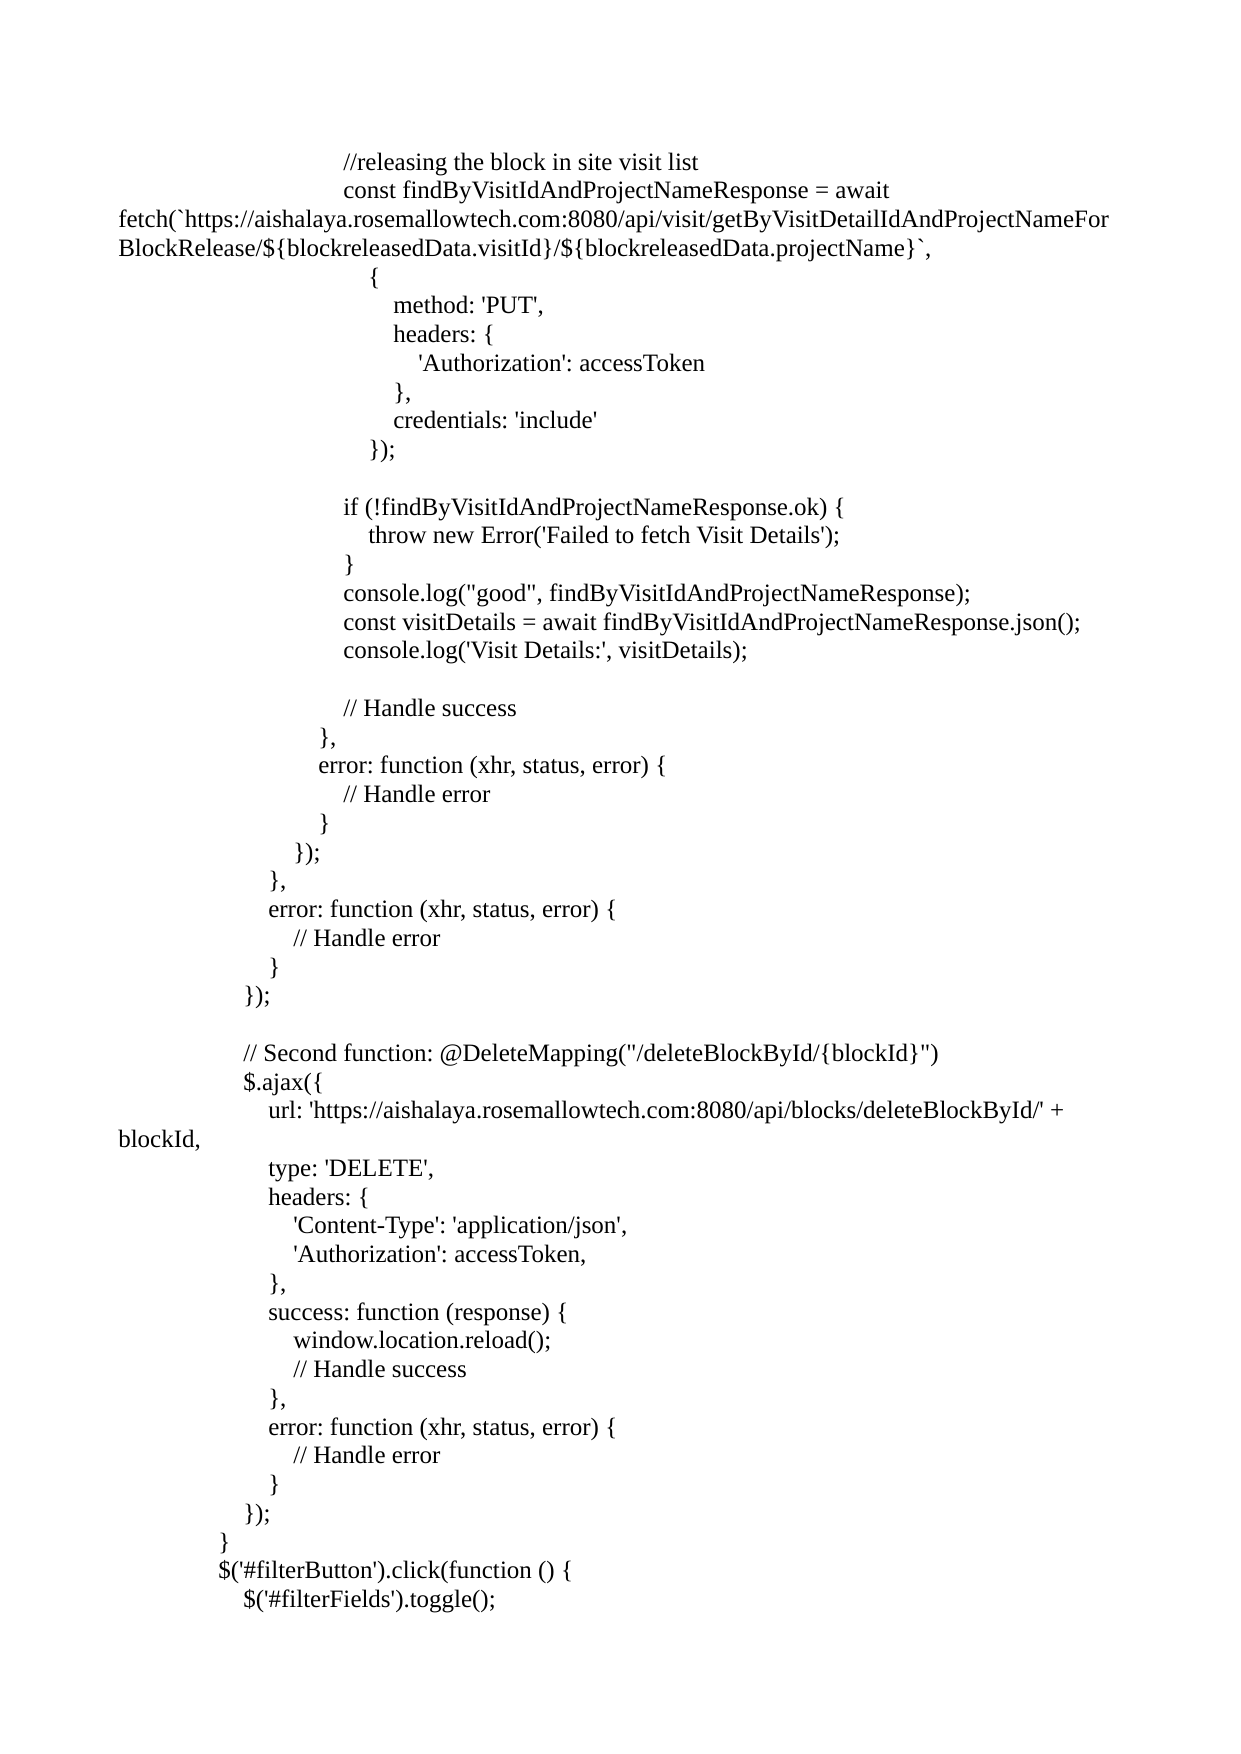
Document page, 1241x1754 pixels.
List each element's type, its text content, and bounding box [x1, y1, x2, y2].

text } [118, 952, 1122, 981]
text }, [118, 377, 1122, 406]
text // Handle error [118, 923, 1122, 952]
text // Handle success [118, 1354, 1122, 1383]
text }); [118, 981, 1122, 1009]
text }, [118, 1383, 1122, 1412]
text { [118, 262, 1122, 291]
text }, [118, 722, 1122, 751]
text } [118, 808, 1122, 837]
text const findByVisitIdAndProjectNameResponse = await fetch(`https://aishalaya.rosemallowtech.com:8080/api/visit/getByVisitDetailIdAndProjectNameForBlockRelease/${blockreleasedData.visitId}/${blockreleasedData.projectName}`, [118, 176, 1122, 262]
text // Second function: @DeleteMapping("/deleteBlockById/{blockId}") [118, 1038, 1122, 1067]
text if (!findByVisitIdAndProjectNameResponse.ok) { [118, 492, 1122, 521]
text } [118, 1469, 1122, 1498]
text } [118, 549, 1122, 578]
text method: 'PUT', [118, 291, 1122, 319]
text //releasing the block in site visit list [118, 147, 1122, 176]
text error: function (xhr, status, error) { [118, 894, 1122, 923]
text 'Authorization': accessToken [118, 348, 1122, 377]
text }); [118, 1498, 1122, 1527]
text 'Authorization': accessToken, [118, 1239, 1122, 1268]
text $('#filterButton').click(function () { [118, 1556, 1122, 1584]
text window.location.reload(); [118, 1326, 1122, 1354]
text $('#filterFields').toggle(); [118, 1584, 1122, 1613]
text }, [118, 1268, 1122, 1297]
text headers: { [118, 1182, 1122, 1211]
text headers: { [118, 319, 1122, 348]
text }); [118, 434, 1122, 463]
text }, [118, 866, 1122, 894]
text // Handle error [118, 1441, 1122, 1469]
text const visitDetails = await findByVisitIdAndProjectNameResponse.json(); [118, 607, 1122, 636]
text 'Content-Type': 'application/json', [118, 1211, 1122, 1239]
text } [118, 1527, 1122, 1556]
text credentials: 'include' [118, 406, 1122, 434]
text url: 'https://aishalaya.rosemallowtech.com:8080/api/blocks/deleteBlockById/' + blockId, [118, 1096, 1122, 1153]
text throw new Error('Failed to fetch Visit Details'); [118, 521, 1122, 549]
text $.ajax({ [118, 1067, 1122, 1096]
text // Handle success [118, 693, 1122, 722]
text console.log('Visit Details:', visitDetails); [118, 636, 1122, 664]
text error: function (xhr, status, error) { [118, 1412, 1122, 1441]
text console.log("good", findByVisitIdAndProjectNameResponse); [118, 578, 1122, 607]
text // Handle error [118, 779, 1122, 808]
text success: function (response) { [118, 1297, 1122, 1326]
text }); [118, 837, 1122, 866]
text error: function (xhr, status, error) { [118, 751, 1122, 779]
text type: 'DELETE', [118, 1153, 1122, 1182]
